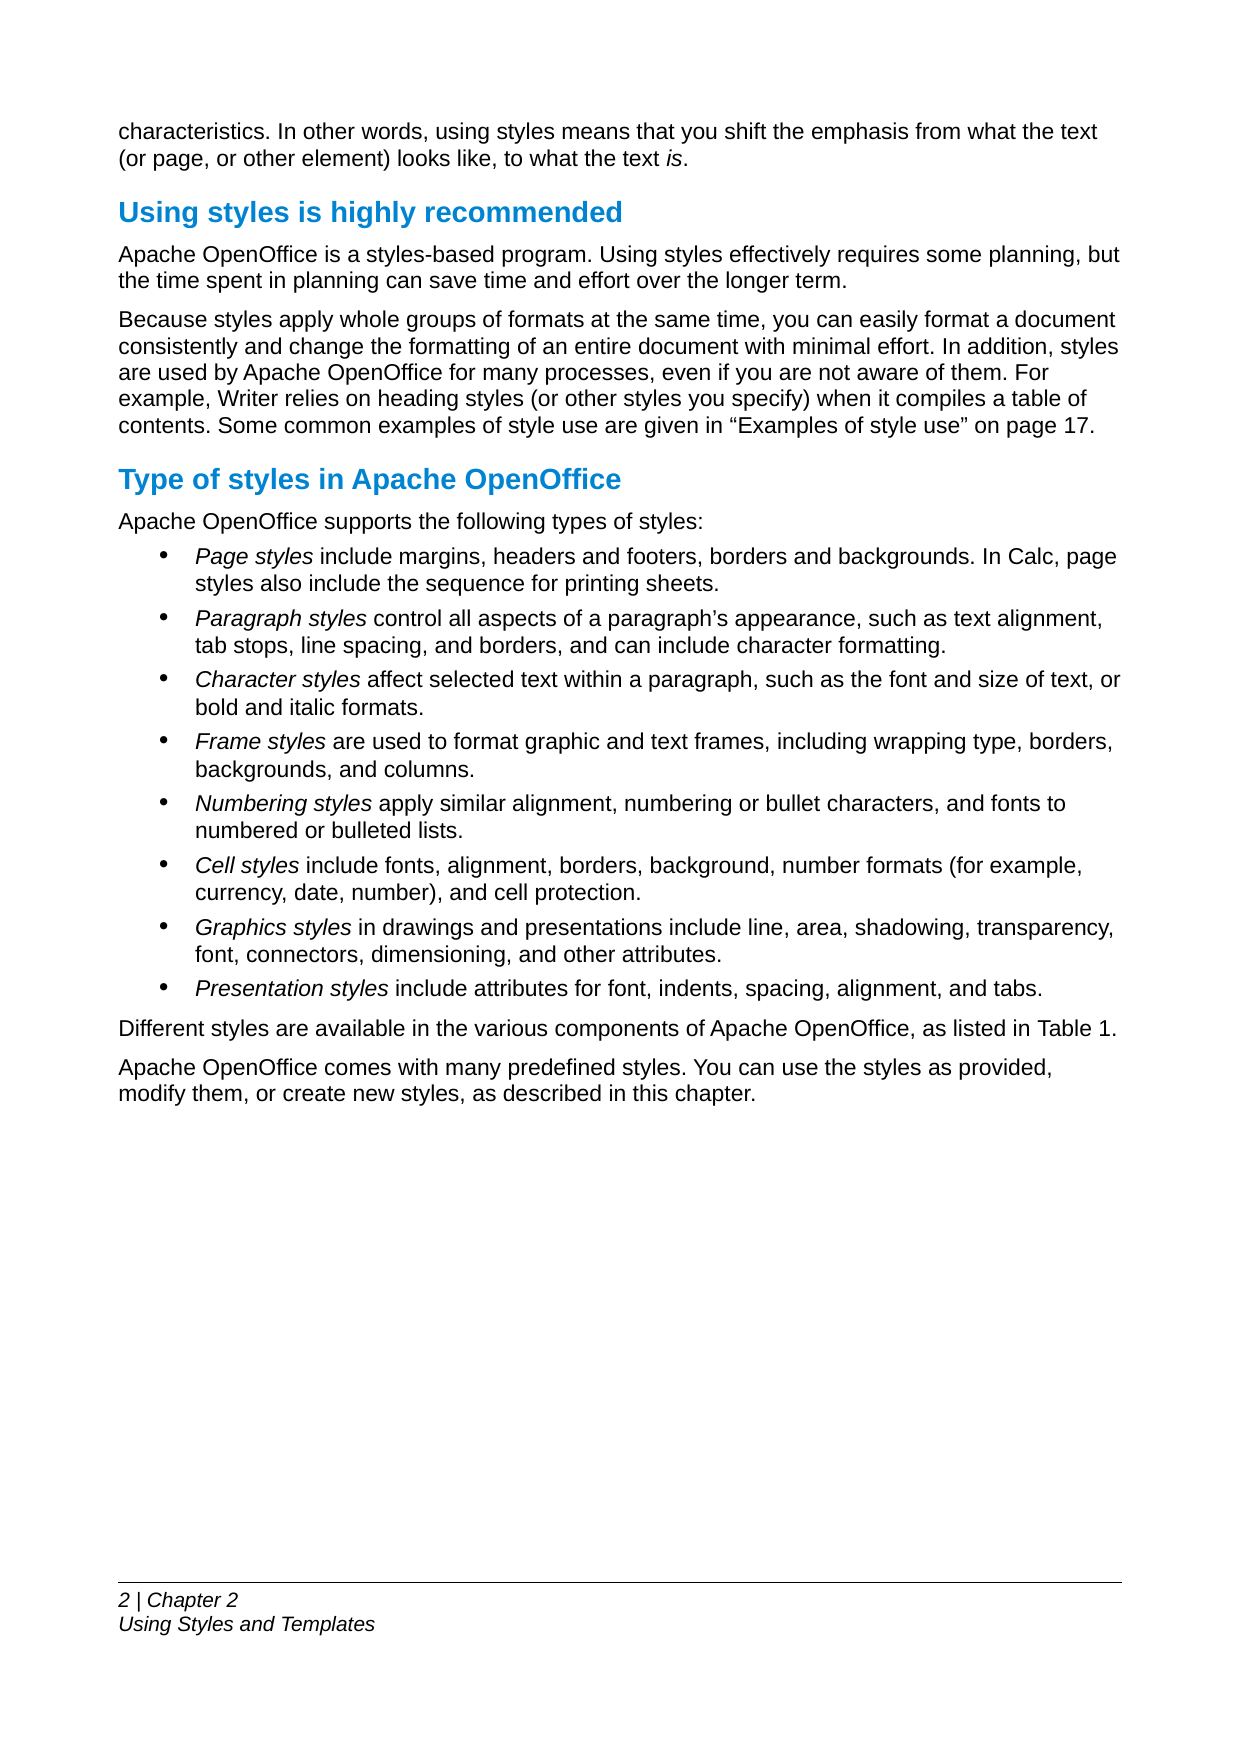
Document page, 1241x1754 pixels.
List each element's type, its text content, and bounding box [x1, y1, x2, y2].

list Graphics styles in drawings and presentations include line, area, shadowing, transparency, font, connectors, dimensioning, and other attributes. [156, 912, 1122, 967]
text Because styles apply whole groups of formats at the same time, you can easily format a document consistently and change the formatting of an entire document with minimal effort. In addition, styles are used by Apache OpenOffice for many processes, even if you are not aware of them. For example, Writer relies on heading styles (or other styles you specify) when it compiles a table of contents. Some common examples of style use are given in “Examples of style use” on page . [118, 306, 1122, 438]
text characteristics. In other words, using styles means that you shift the emphasis from what the text (or page, or other element) looks like, to what the text is. [118, 118, 1122, 171]
subtitle Type of styles in Apache OpenOffice [118, 462, 1122, 496]
list Apache OpenOffice supports the following types of styles: [118, 508, 1122, 534]
subtitle Using styles is highly recommended [118, 195, 1122, 229]
list Presentation styles include attributes for font, indents, spacing, alignment, and tabs. [156, 973, 1122, 1003]
list Paragraph styles control all aspects of a paragraph’s appearance, such as text alignment, tab stops, line spacing, and borders, and can include character formatting. [156, 603, 1122, 658]
text Apache OpenOffice is a styles-based program. Using styles effectively requires some planning, but the time spent in planning can save time and effort over the longer term. [118, 241, 1122, 294]
list Numbering styles apply similar alignment, numbering or bullet characters, and fonts to numbered or bulleted lists. [156, 788, 1122, 844]
text Different styles are available in the various components of Apache OpenOffice, as listed in Table 1. [118, 1015, 1122, 1041]
list Cell styles include fonts, alignment, borders, background, number formats (for example, currency, date, number), and cell protection. [156, 850, 1122, 905]
list Page styles include margins, headers and footers, borders and backgrounds. In Calc, page styles also include the sequence for printing sheets. [156, 541, 1122, 597]
list Frame styles are used to format graphic and text frames, including wrapping type, borders, backgrounds, and columns. [156, 726, 1122, 782]
list Character styles affect selected text within a paragraph, such as the font and size of text, or bold and italic formats. [156, 664, 1122, 720]
text Apache OpenOffice comes with many predefined styles. You can use the styles as provided, modify them, or create new styles, as described in this chapter. [118, 1054, 1122, 1107]
